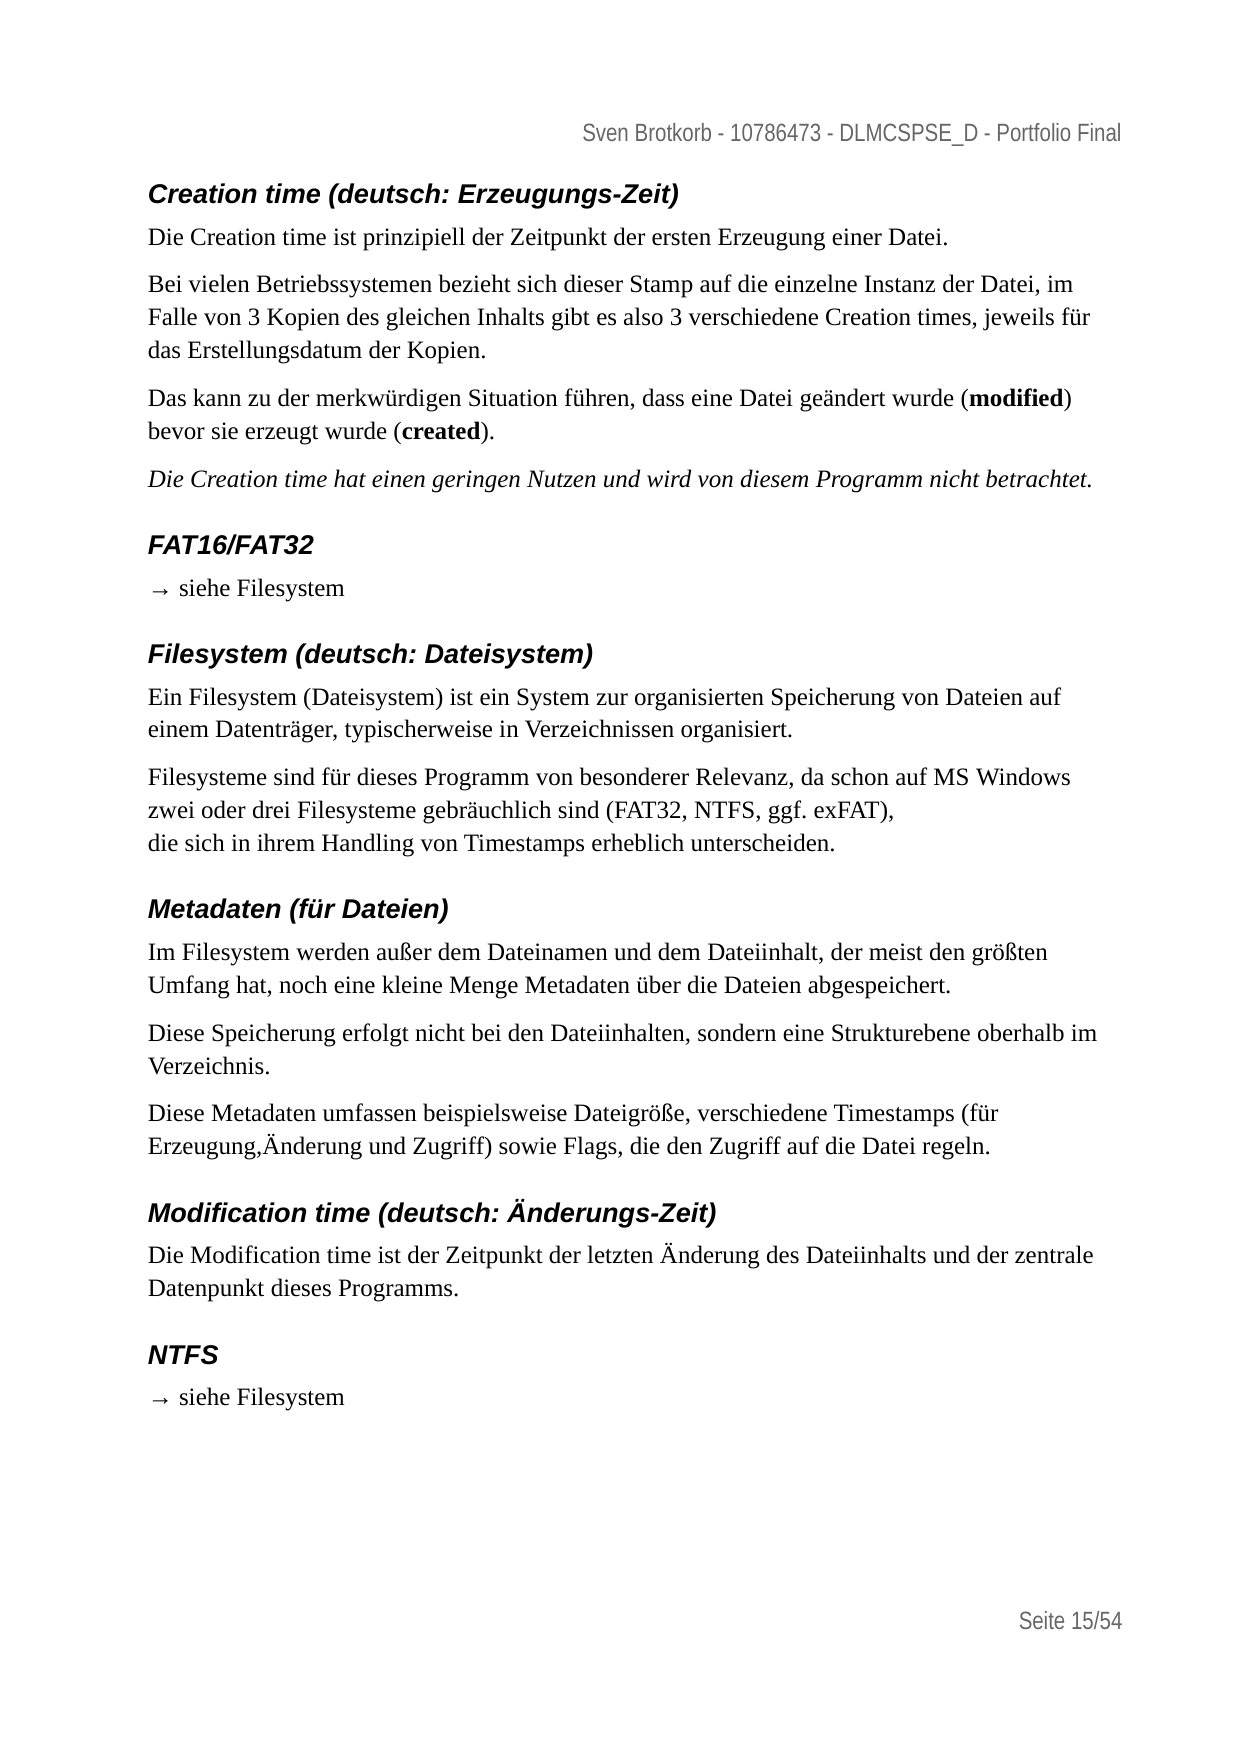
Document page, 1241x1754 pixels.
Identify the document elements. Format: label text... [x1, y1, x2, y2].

text Diese Metadaten umfassen beispielsweise Dateigröße, verschiedene Timestamps (für Erzeugung,Änderung und Zugriff) sowie Flags, die den Zugriff auf die Datei regeln. [148, 1098, 1122, 1160]
subtitle Modification time (deutsch: Änderungs-Zeit) [148, 1197, 1122, 1228]
text Diese Speicherung erfolgt nicht bei den Dateiinhalten, sondern eine Strukturebene oberhalb im Verzeichnis. [148, 1018, 1122, 1079]
text Die Modification time ist der Zeitpunkt der letzten Änderung des Dateiinhalts und der zentrale Datenpunkt dieses Programms. [148, 1240, 1122, 1302]
subtitle Metadaten (für Dateien) [148, 893, 1122, 925]
subtitle Creation time (deutsch: Erzeugungs-Zeit) [148, 178, 1122, 209]
subtitle Filesystem (deutsch: Dateisystem) [148, 638, 1122, 669]
subtitle NTFS [148, 1339, 1122, 1370]
subtitle FAT16/FAT32 [148, 529, 1122, 560]
text → siehe Filesystem [148, 573, 1122, 601]
text Im Filesystem werden außer dem Dateinamen und dem Dateiinhalt, der meist den größten Umfang hat, noch eine kleine Menge Metadaten über die Dateien abgespeichert. [148, 937, 1122, 999]
text → siehe Filesystem [148, 1382, 1122, 1411]
text Die Creation time ist prinzipiell der Zeitpunkt der ersten Erzeugung einer Datei. [148, 222, 1122, 251]
text Die Creation time hat einen geringen Nutzen und wird von diesem Programm nicht betrachtet. [148, 464, 1122, 492]
text Das kann zu der merkwürdigen Situation führen, dass eine Datei geändert wurde (modified) bevor sie erzeugt wurde (created). [148, 383, 1122, 445]
text Bei vielen Betriebssystemen bezieht sich dieser Stamp auf die einzelne Instanz der Datei, im Falle von 3 Kopien des gleichen Inhalts gibt es also 3 verschiedene Creation times, jeweils für das Erstellungsdatum der Kopien. [148, 269, 1122, 364]
text Filesysteme sind für dieses Programm von besonderer Relevanz, da schon auf MS Windows zwei oder drei Filesysteme gebräuchlich sind (FAT32, NTFS, ggf. exFAT), die sich in ihrem Handling von Timestamps erheblich unterscheiden. [148, 762, 1122, 857]
text Ein Filesystem (Dateisystem) ist ein System zur organisierten Speicherung von Dateien auf einem Datenträger, typischerweise in Verzeichnissen organisiert. [148, 682, 1122, 743]
